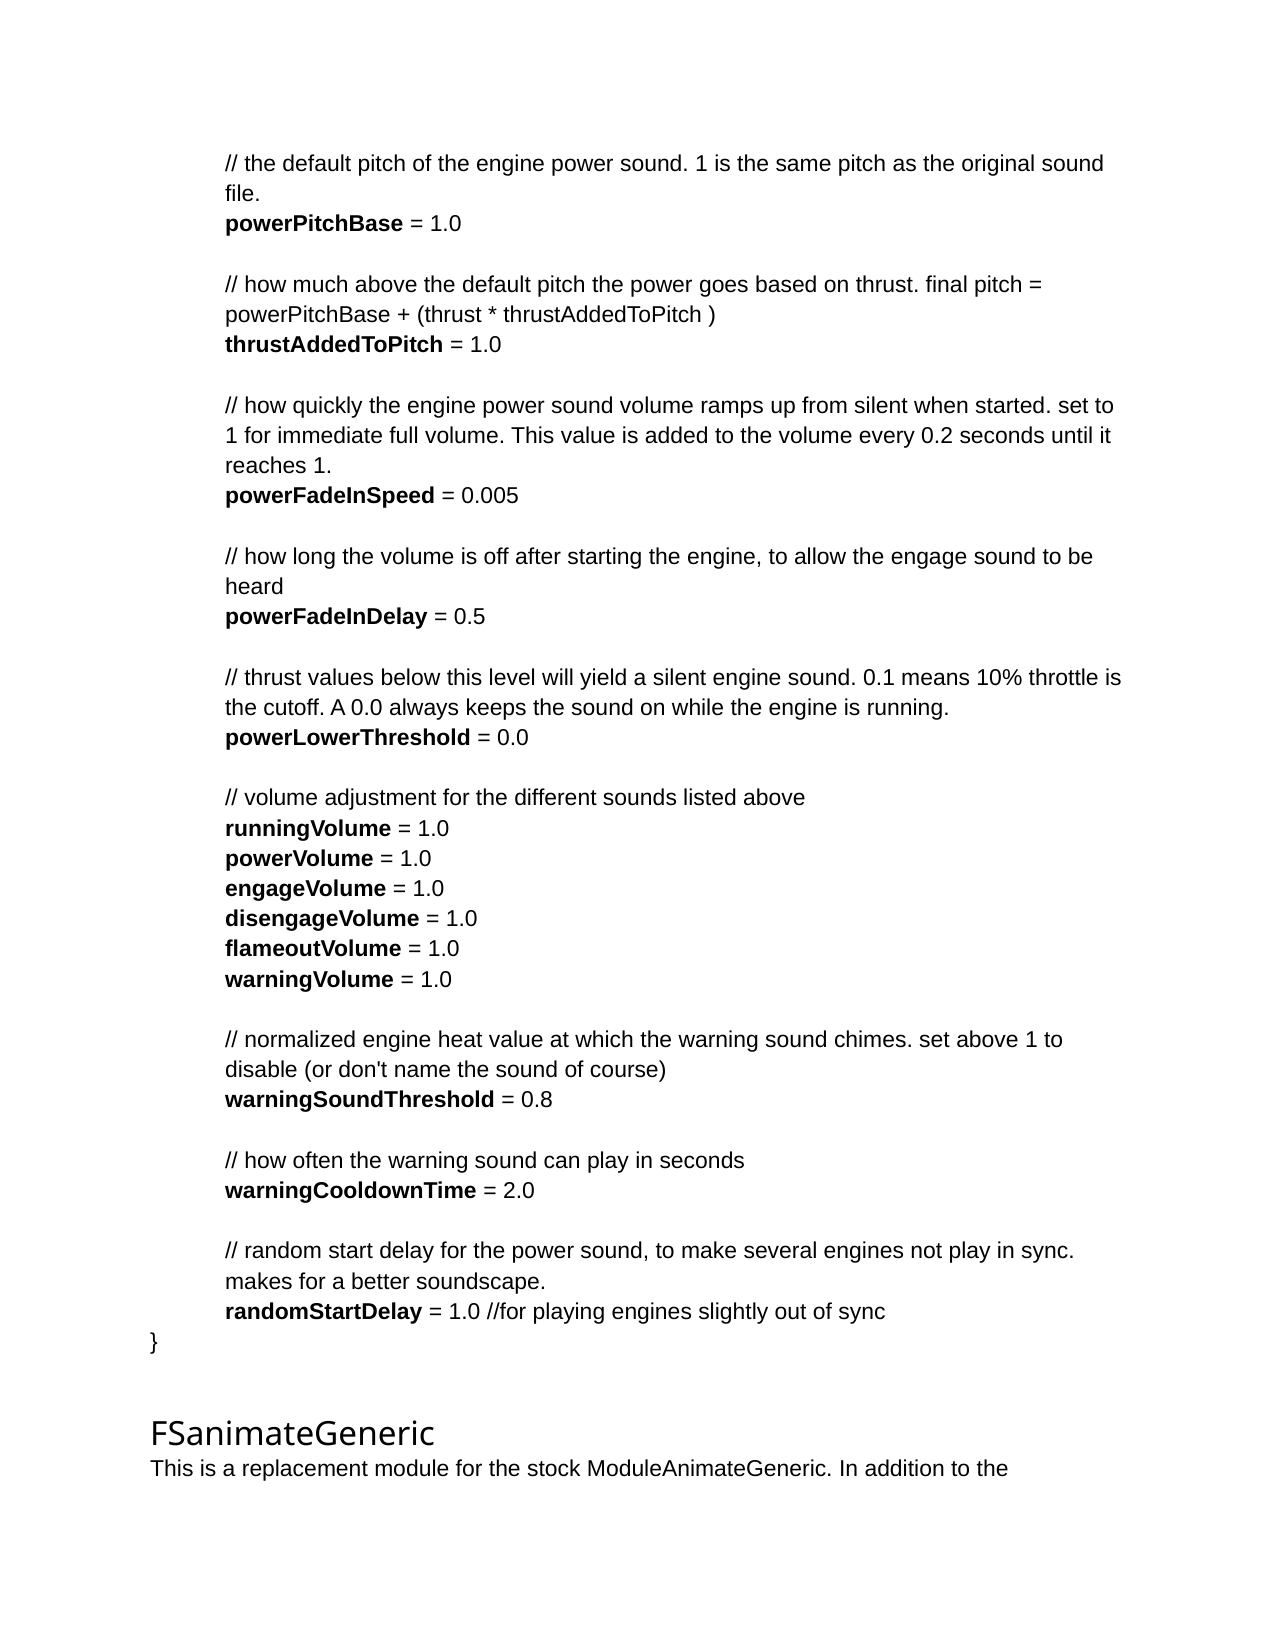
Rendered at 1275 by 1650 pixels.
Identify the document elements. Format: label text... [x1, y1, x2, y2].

text // volume adjustment for the different sounds listed above [225, 784, 1125, 811]
text randomStartDelay = 1.0 //for playing engines slightly out of sync [225, 1298, 1125, 1324]
text powerFadeInSpeed = 0.005 [225, 482, 1125, 509]
text flameoutVolume = 1.0 [225, 935, 1125, 962]
text // how quickly the engine power sound volume ramps up from silent when started. set to 1 for immediate full volume. This value is added to the volume every 0.2 seconds until it reaches 1. [225, 392, 1125, 478]
text powerPitchBase = 1.0 [225, 210, 1125, 237]
text // thrust values below this level will yield a silent engine sound. 0.1 means 10% throttle is the cutoff. A 0.0 always keeps the sound on while the engine is running. [225, 663, 1125, 720]
text runningVolume = 1.0 [225, 814, 1125, 841]
text // random start delay for the power sound, to make several engines not play in sync. makes for a better soundscape. [225, 1237, 1125, 1294]
text powerFadeInDelay = 0.5 [225, 603, 1125, 629]
text // how long the volume is off after starting the engine, to allow the engage sound to be heard [225, 543, 1125, 599]
text powerLowerThreshold = 0.0 [225, 724, 1125, 750]
text thrustAddedToPitch = 1.0 [225, 331, 1125, 358]
text powerVolume = 1.0 [225, 845, 1125, 871]
text // normalized engine heat value at which the warning sound chimes. set above 1 to disable (or don't name the sound of course) [225, 1026, 1125, 1083]
text } [150, 1328, 1125, 1354]
text // how much above the default pitch the power goes based on thrust. final pitch = powerPitchBase + (thrust * thrustAddedToPitch ) [225, 271, 1125, 327]
text // the default pitch of the engine power sound. 1 is the same pitch as the original sound file. [225, 150, 1125, 207]
text // how often the warning sound can play in seconds [225, 1147, 1125, 1173]
text warningCooldownTime = 2.0 [225, 1177, 1125, 1203]
text This is a replacement module for the stock ModuleAnimateGeneric. In addition to the [150, 1455, 1125, 1481]
subtitle FSanimateGeneric [150, 1409, 1125, 1455]
text disengageVolume = 1.0 [225, 905, 1125, 932]
text warningSoundThreshold = 0.8 [225, 1086, 1125, 1113]
text engageVolume = 1.0 [225, 875, 1125, 901]
text warningVolume = 1.0 [225, 966, 1125, 992]
